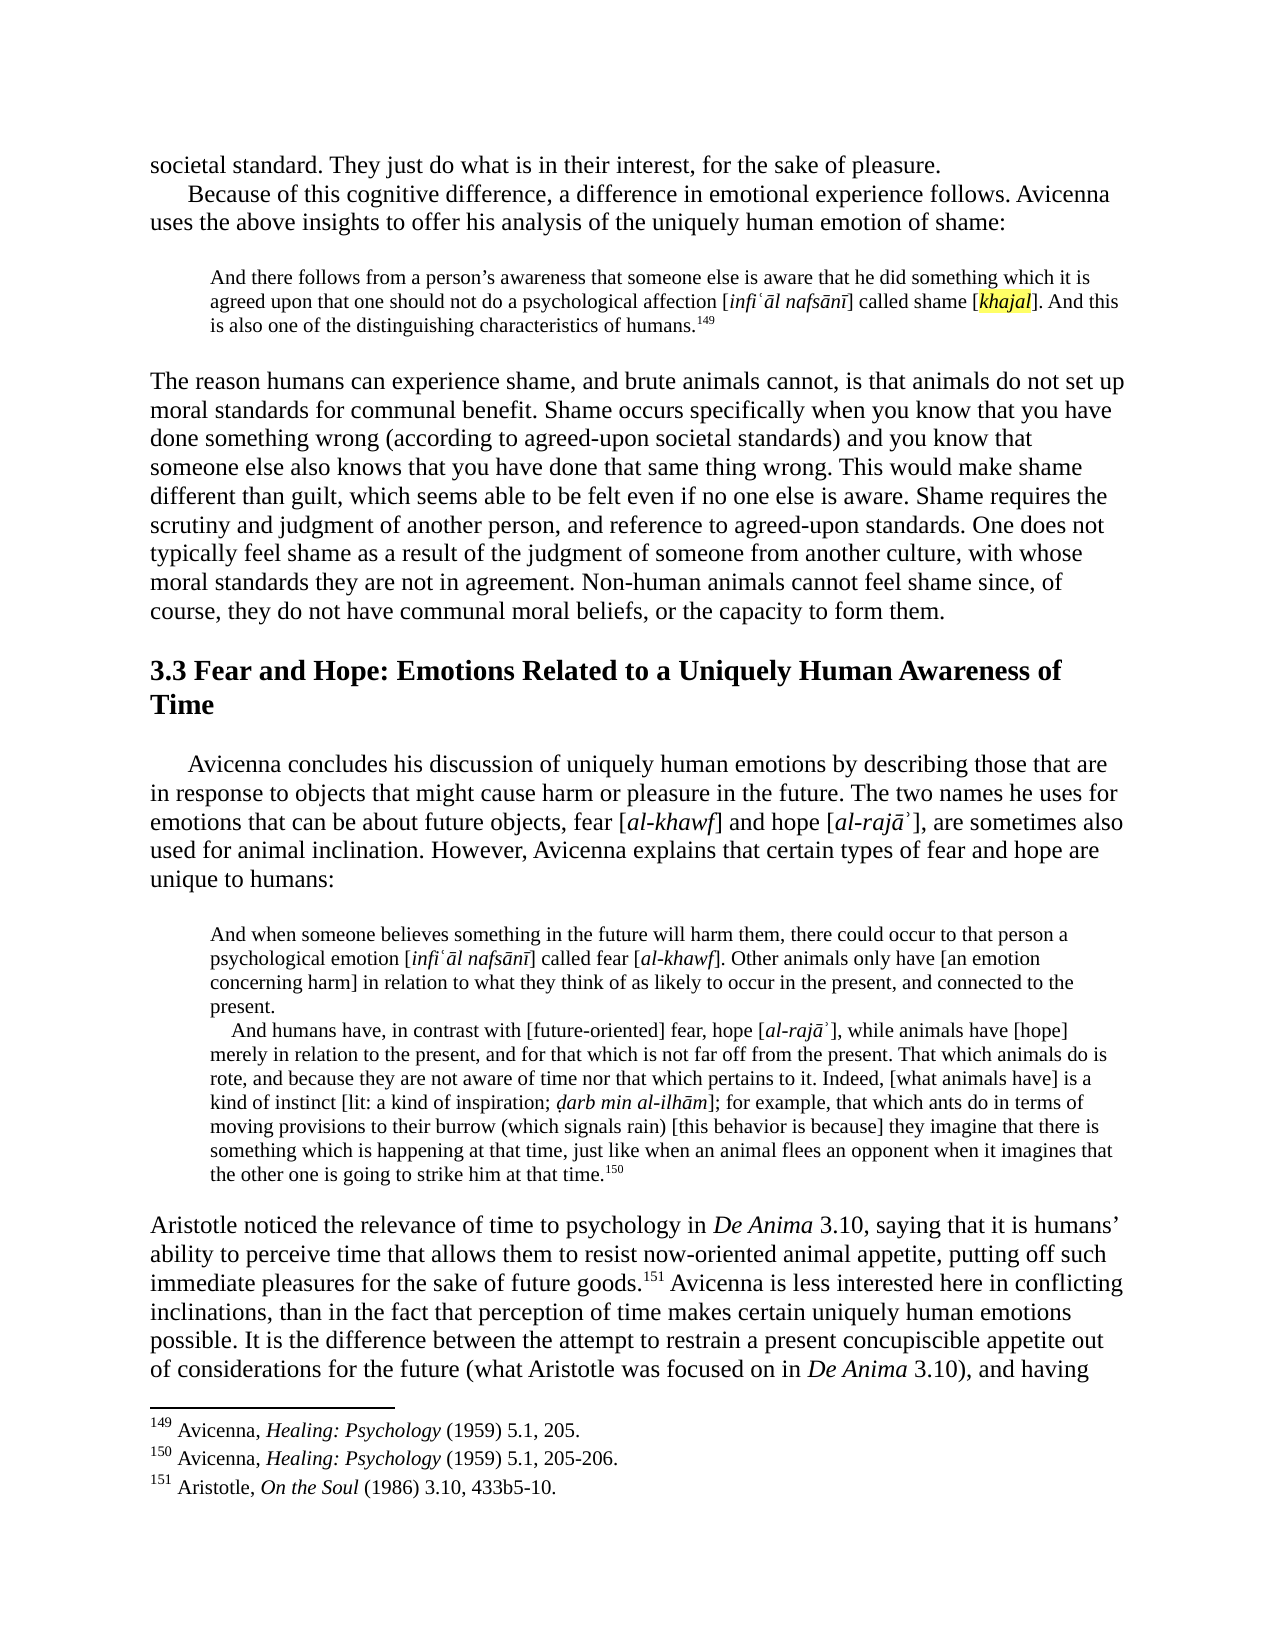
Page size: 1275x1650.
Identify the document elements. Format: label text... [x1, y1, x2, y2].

text Aristotle noticed the relevance of time to psychology in De Anima 3.10, saying that it is humans’ ability to perceive time that allows them to resist now-oriented animal appetite, putting off such immediate pleasures for the sake of future goods. Avicenna is less interested here in conflicting inclinations, than in the fact that perception of time makes certain uniquely human emotions possible. It is the difference between the attempt to restrain a present concupiscible appetite out of considerations for the future (what Aristotle was focused on in De Anima 3.10), and having [150, 1211, 1125, 1383]
text Because of this cognitive difference, a difference in emotional experience follows. Avicenna uses the above insights to offer his analysis of the uniquely human emotion of shame: [150, 179, 1125, 236]
text Avicenna, Healing: Psychology (1959) 5.1, 205-206. [150, 1442, 1125, 1471]
text And there follows from a person’s awareness that someone else is aware that he did something which it is agreed upon that one should not do a psychological affection [infiʿāl nafsānī] called shame [khajal]. And this is also one of the distinguishing characteristics of humans. [210, 265, 1125, 337]
text societal standard. They just do what is in their interest, for the sake of pleasure. [150, 150, 1125, 179]
text Avicenna concludes his discussion of uniquely human emotions by describing those that are in response to objects that might cause harm or pleasure in the future. The two names he uses for emotions that can be about future objects, fear [al-khawf] and hope [al-rajāʾ], are sometimes also used for animal inclination. However, Avicenna explains that certain types of fear and hope are unique to humans: [150, 749, 1125, 893]
subtitle 3.3 Fear and Hope: Emotions Related to a Uniquely Human Awareness of Time [150, 653, 1125, 721]
text Aristotle, On the Soul (1986) 3.10, 433b5-10. [150, 1471, 1125, 1500]
text And when someone believes something in the future will harm them, there could occur to that person a psychological emotion [infiʿāl nafsānī] called fear [al-khawf]. Other animals only have [an emotion concerning harm] in relation to what they think of as likely to occur in the present, and connected to the present. [210, 922, 1125, 1018]
text And humans have, in contrast with [future-oriented] fear, hope [al-rajāʾ], while animals have [hope] merely in relation to the present, and for that which is not far off from the present. That which animals do is rote, and because they are not aware of time nor that which pertains to it. Indeed, [what animals have] is a kind of instinct [lit: a kind of inspiration; ḍarb min al-ilhām]; for example, that which ants do in terms of moving provisions to their burrow (which signals rain) [this behavior is because] they imagine that there is something which is happening at that time, just like when an animal flees an opponent when it imagines that the other one is going to strike him at that time. [210, 1018, 1125, 1186]
text The reason humans can experience shame, and brute animals cannot, is that animals do not set up moral standards for communal benefit. Shame occurs specifically when you know that you have done something wrong (according to agreed-upon societal standards) and you know that someone else also knows that you have done that same thing wrong. This would make shame different than guilt, which seems able to be felt even if no one else is aware. Shame requires the scrutiny and judgment of another person, and reference to agreed-upon standards. One does not typically feel shame as a result of the judgment of someone from another culture, with whose moral standards they are not in agreement. Non-human animals cannot feel shame since, of course, they do not have communal moral beliefs, or the capacity to form them. [150, 366, 1125, 625]
text Avicenna, Healing: Psychology (1959) 5.1, 205. [150, 1414, 1125, 1442]
